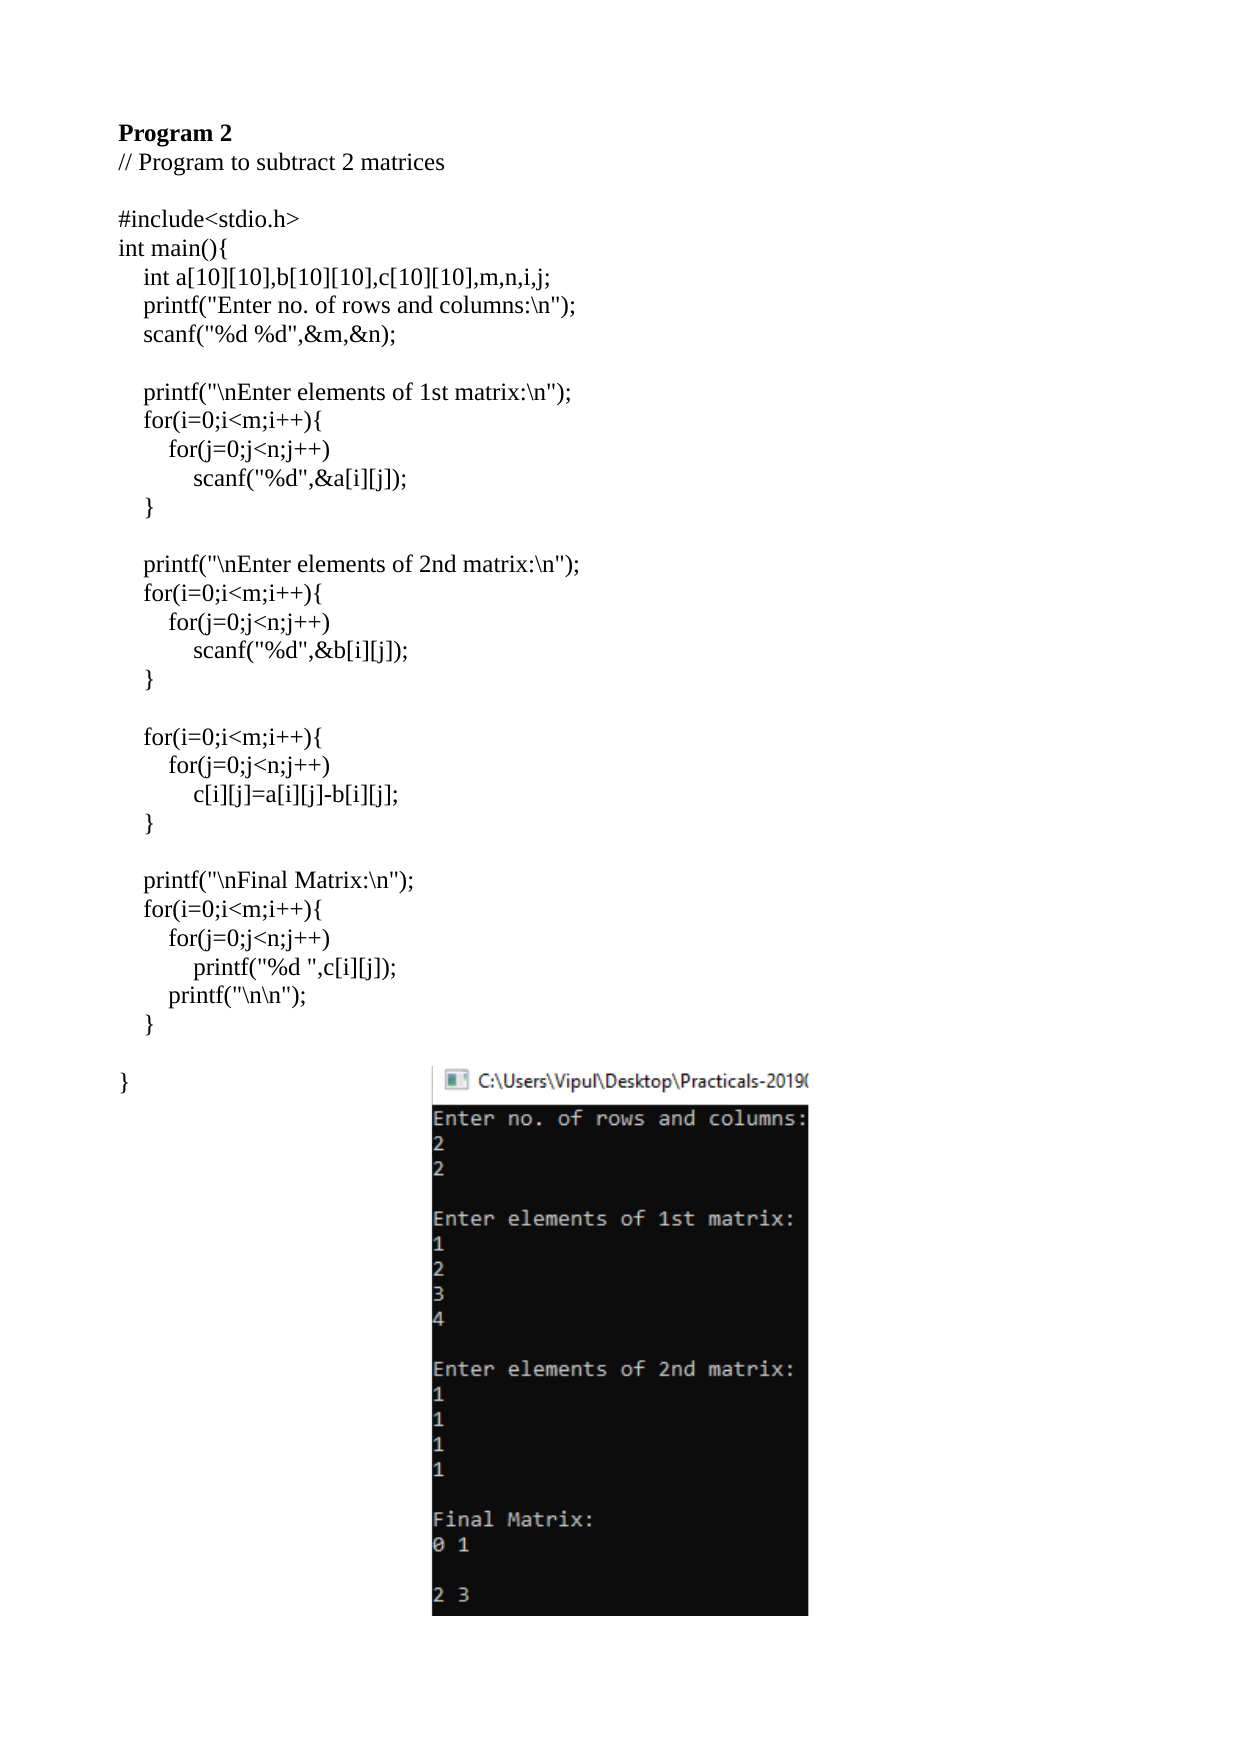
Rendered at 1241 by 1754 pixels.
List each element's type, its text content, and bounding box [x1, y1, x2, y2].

text Program 2 [118, 118, 1122, 147]
text for(j=0;j<n;j++) [118, 923, 1122, 952]
text printf("\nFinal Matrix:\n"); [118, 866, 1122, 894]
text } [118, 492, 1122, 521]
text printf("\nEnter elements of 1st matrix:\n"); [118, 377, 1122, 406]
text for(j=0;j<n;j++) [118, 751, 1122, 779]
text scanf("%d",&a[i][j]); [118, 463, 1122, 492]
text c[i][j]=a[i][j]-b[i][j]; [118, 779, 1122, 808]
text printf("\n\n"); [118, 981, 1122, 1009]
text int main(){ [118, 233, 1122, 262]
text } [118, 1067, 431, 1096]
text } [118, 808, 1122, 837]
text for(i=0;i<m;i++){ [118, 894, 1122, 923]
text for(j=0;j<n;j++) [118, 434, 1122, 463]
text printf("Enter no. of rows and columns:\n"); [118, 291, 1122, 319]
text printf("%d ",c[i][j]); [118, 952, 1122, 981]
text int a[10][10],b[10][10],c[10][10],m,n,i,j; [118, 262, 1122, 291]
text // Program to subtract 2 matrices [118, 147, 1122, 176]
text for(i=0;i<m;i++){ [118, 578, 1122, 607]
text for(i=0;i<m;i++){ [118, 722, 1122, 751]
text #include<stdio.h> [118, 204, 1122, 233]
text for(i=0;i<m;i++){ [118, 406, 1122, 434]
text printf("\nEnter elements of 2nd matrix:\n"); [118, 549, 1122, 578]
text for(j=0;j<n;j++) [118, 607, 1122, 636]
text } [118, 1009, 1122, 1038]
text [809, 1067, 1122, 1096]
text } [118, 664, 1122, 693]
text scanf("%d %d",&m,&n); [118, 319, 1122, 348]
text scanf("%d",&b[i][j]); [118, 636, 1122, 664]
picture [431, 1066, 809, 1616]
